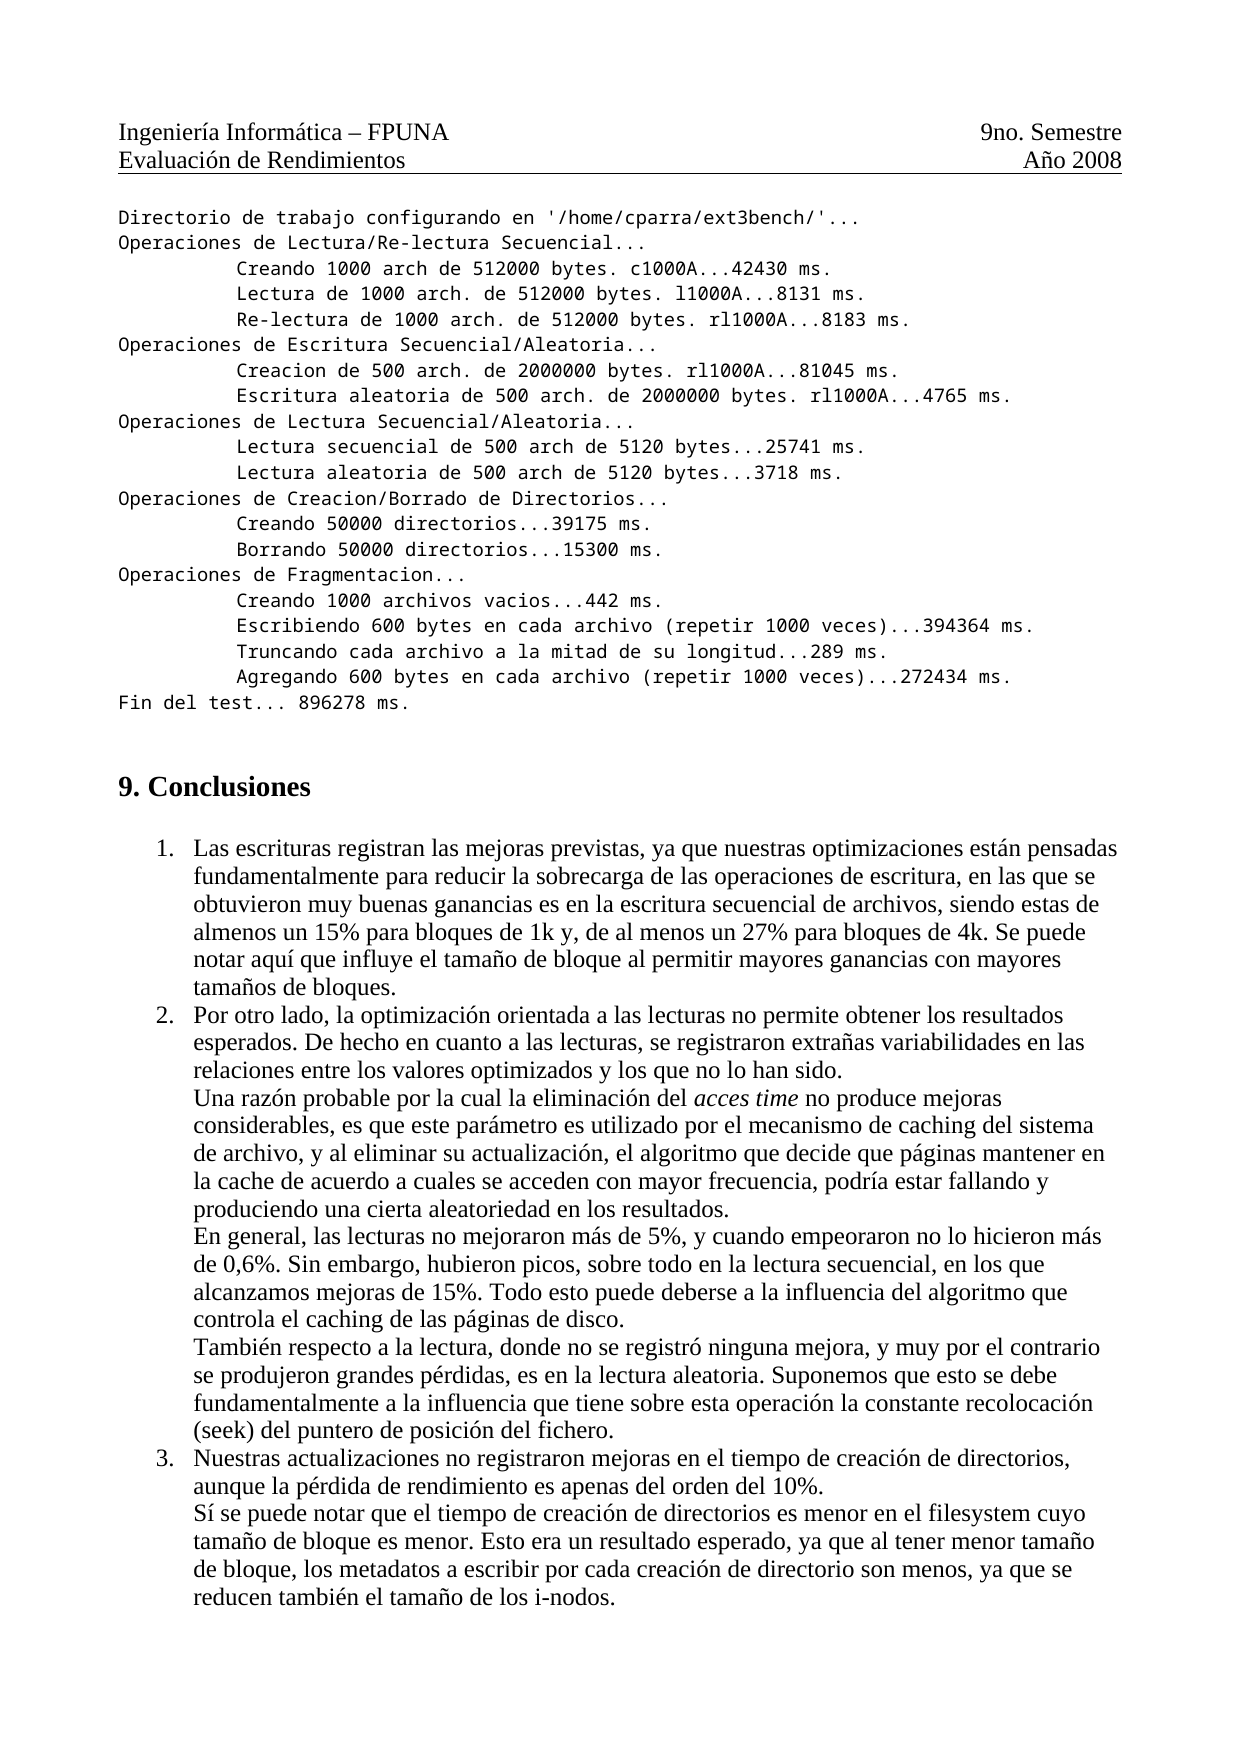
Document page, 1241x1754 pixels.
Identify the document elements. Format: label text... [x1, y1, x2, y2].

text Creacion de 500 arch. de 2000000 bytes. rl1000A...81045 ms. [118, 357, 1122, 383]
text Borrando 50000 directorios...15300 ms. [118, 536, 1122, 561]
text Creando 50000 directorios...39175 ms. [118, 510, 1122, 536]
text Creando 1000 arch de 512000 bytes. c1000A...42430 ms. [118, 255, 1122, 281]
text Lectura de 1000 arch. de 512000 bytes. l1000A...8131 ms. [118, 281, 1122, 306]
title 9. Conclusiones [118, 770, 1122, 802]
list En general, las lecturas no mejoraron más de 5%, y cuando empeoraron no lo hicieron más de 0,6%. Sin embargo, hubieron picos, sobre todo en la lectura secuencial, en los que alcanzamos mejoras de 15%. Todo esto puede deberse a la influencia del algoritmo que controla el caching de las páginas de disco. [156, 1222, 1122, 1333]
text Creando 1000 archivos vacios...442 ms. [118, 587, 1122, 612]
text Escritura aleatoria de 500 arch. de 2000000 bytes. rl1000A...4765 ms. [118, 383, 1122, 408]
text Fin del test... 896278 ms. [118, 689, 1122, 714]
text Truncando cada archivo a la mitad de su longitud...289 ms. [118, 638, 1122, 663]
text Agregando 600 bytes en cada archivo (repetir 1000 veces)...272434 ms. [118, 663, 1122, 689]
text Operaciones de Escritura Secuencial/Aleatoria... [118, 332, 1122, 357]
list Las escrituras registran las mejoras previstas, ya que nuestras optimizaciones están pensadas fundamentalmente para reducir la sobrecarga de las operaciones de escritura, en las que se obtuvieron muy buenas ganancias es en la escritura secuencial de archivos, siendo estas de almenos un 15% para bloques de 1k y, de al menos un 27% para bloques de 4k. Se puede notar aquí que influye el tamaño de bloque al permitir mayores ganancias con mayores tamaños de bloques. [156, 834, 1122, 1001]
text Lectura secuencial de 500 arch de 5120 bytes...25741 ms. [118, 434, 1122, 459]
list Sí se puede notar que el tiempo de creación de directorios es menor en el filesystem cuyo tamaño de bloque es menor. Esto era un resultado esperado, ya que al tener menor tamaño de bloque, los metadatos a escribir por cada creación de directorio son menos, ya que se reducen también el tamaño de los i-nodos. [156, 1499, 1122, 1610]
list Una razón probable por la cual la eliminación del acces time no produce mejoras considerables, es que este parámetro es utilizado por el mecanismo de caching del sistema de archivo, y al eliminar su actualización, el algoritmo que decide que páginas mantener en la cache de acuerdo a cuales se acceden con mayor frecuencia, podría estar fallando y produciendo una cierta aleatoriedad en los resultados. [156, 1084, 1122, 1222]
text Operaciones de Lectura Secuencial/Aleatoria... [118, 408, 1122, 434]
list Por otro lado, la optimización orientada a las lecturas no permite obtener los resultados esperados. De hecho en cuanto a las lecturas, se registraron extrañas variabilidades en las relaciones entre los valores optimizados y los que no lo han sido. [156, 1001, 1122, 1084]
text Escribiendo 600 bytes en cada archivo (repetir 1000 veces)...394364 ms. [118, 612, 1122, 638]
text Lectura aleatoria de 500 arch de 5120 bytes...3718 ms. [118, 459, 1122, 485]
text Operaciones de Lectura/Re-lectura Secuencial... [118, 229, 1122, 255]
list Nuestras actualizaciones no registraron mejoras en el tiempo de creación de directorios, aunque la pérdida de rendimiento es apenas del orden del 10%. [156, 1444, 1122, 1499]
text Operaciones de Creacion/Borrado de Directorios... [118, 485, 1122, 510]
text Operaciones de Fragmentacion... [118, 561, 1122, 587]
text Re-lectura de 1000 arch. de 512000 bytes. rl1000A...8183 ms. [118, 306, 1122, 332]
text Directorio de trabajo configurando en '/home/cparra/ext3bench/'... [118, 204, 1122, 229]
list También respecto a la lectura, donde no se registró ninguna mejora, y muy por el contrario se produjeron grandes pérdidas, es en la lectura aleatoria. Suponemos que esto se debe fundamentalmente a la influencia que tiene sobre esta operación la constante recolocación (seek) del puntero de posición del fichero. [156, 1333, 1122, 1444]
